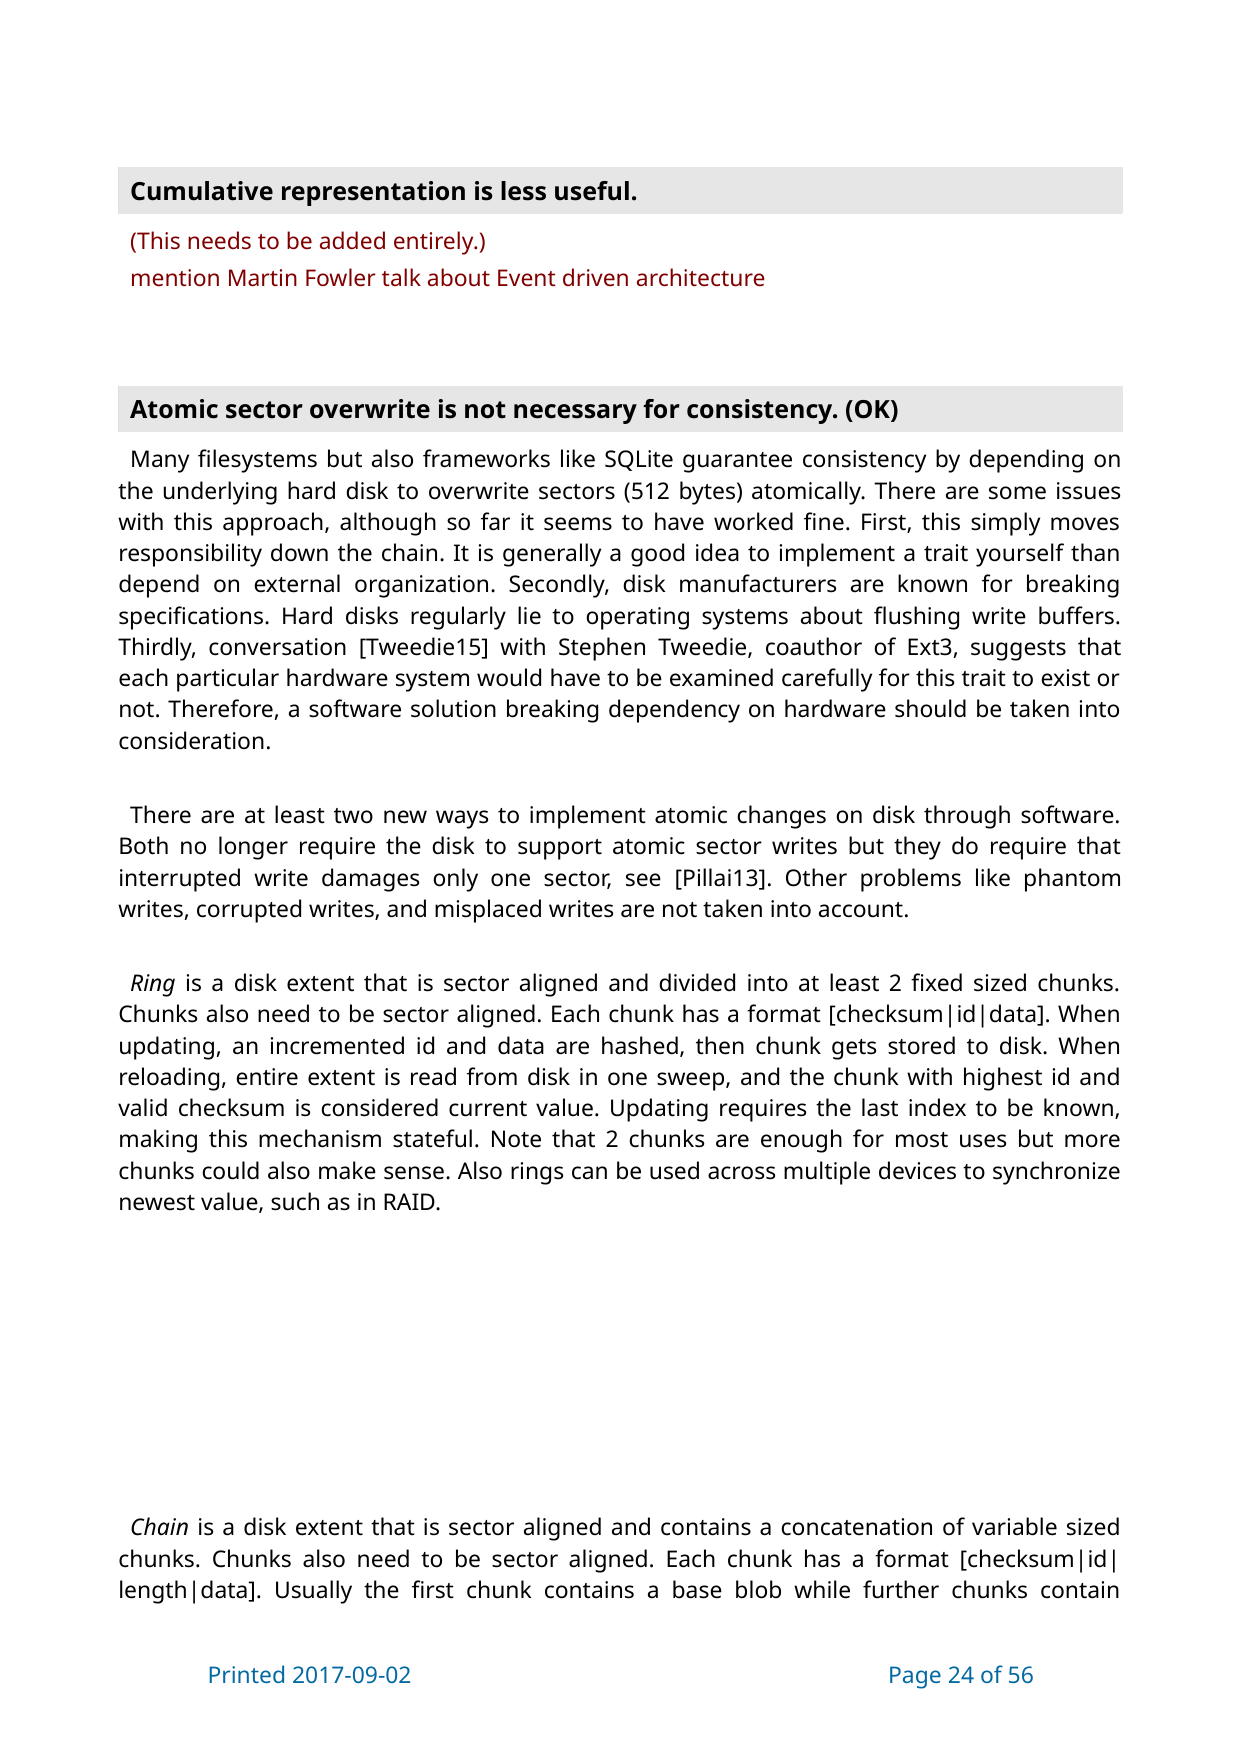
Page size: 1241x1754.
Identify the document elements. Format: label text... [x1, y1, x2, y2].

text Chain is a disk extent that is sector aligned and contains a concatenation of variable sized chunks. Chunks also need to be sector aligned. Each chunk has a format [checksum|id|length|data]. Usually the first chunk contains a base blob while further chunks contain [118, 1511, 1122, 1605]
text Many filesystems but also frameworks like SQLite guarantee consistency by depending on the underlying hard disk to overwrite sectors (512 bytes) atomically. There are some issues with this approach, although so far it seems to have worked fine. First, this simply moves responsibility down the chain. It is generally a good idea to implement a trait yourself than depend on external organization. Secondly, disk manufacturers are known for breaking specifications. Hard disks regularly lie to operating systems about flushing write buffers. Thirdly, conversation [Tweedie15] with Stephen Tweedie, coauthor of Ext3, suggests that each particular hardware system would have to be examined carefully for this trait to exist or not. Therefore, a software solution breaking dependency on hardware should be taken into consideration. [118, 443, 1122, 756]
text Ring is a disk extent that is sector aligned and divided into at least 2 fixed sized chunks. Chunks also need to be sector aligned. Each chunk has a format [checksum|id|data]. When updating, an incremented id and data are hashed, then chunk gets stored to disk. When reloading, entire extent is read from disk in one sweep, and the chunk with highest id and valid checksum is considered current value. Updating requires the last index to be known, making this mechanism stateful. Note that 2 chunks are enough for most uses but more chunks could also make sense. Also rings can be used across multiple devices to synchronize newest value, such as in RAID. [118, 967, 1122, 1217]
text (This needs to be added entirely.) [118, 225, 1122, 256]
subtitle Atomic sector overwrite is not necessary for consistency. (OK) [119, 387, 1122, 431]
subtitle Cumulative representation is less useful. [119, 168, 1122, 213]
text There are at least two new ways to implement atomic changes on disk through software. Both no longer require the disk to support atomic sector writes but they do require that interrupted write damages only one sector, see [Pillai13]. Other problems like phantom writes, corrupted writes, and misplaced writes are not taken into account. [118, 799, 1122, 924]
text mention Martin Fowler talk about Event driven architecture [118, 262, 1122, 293]
